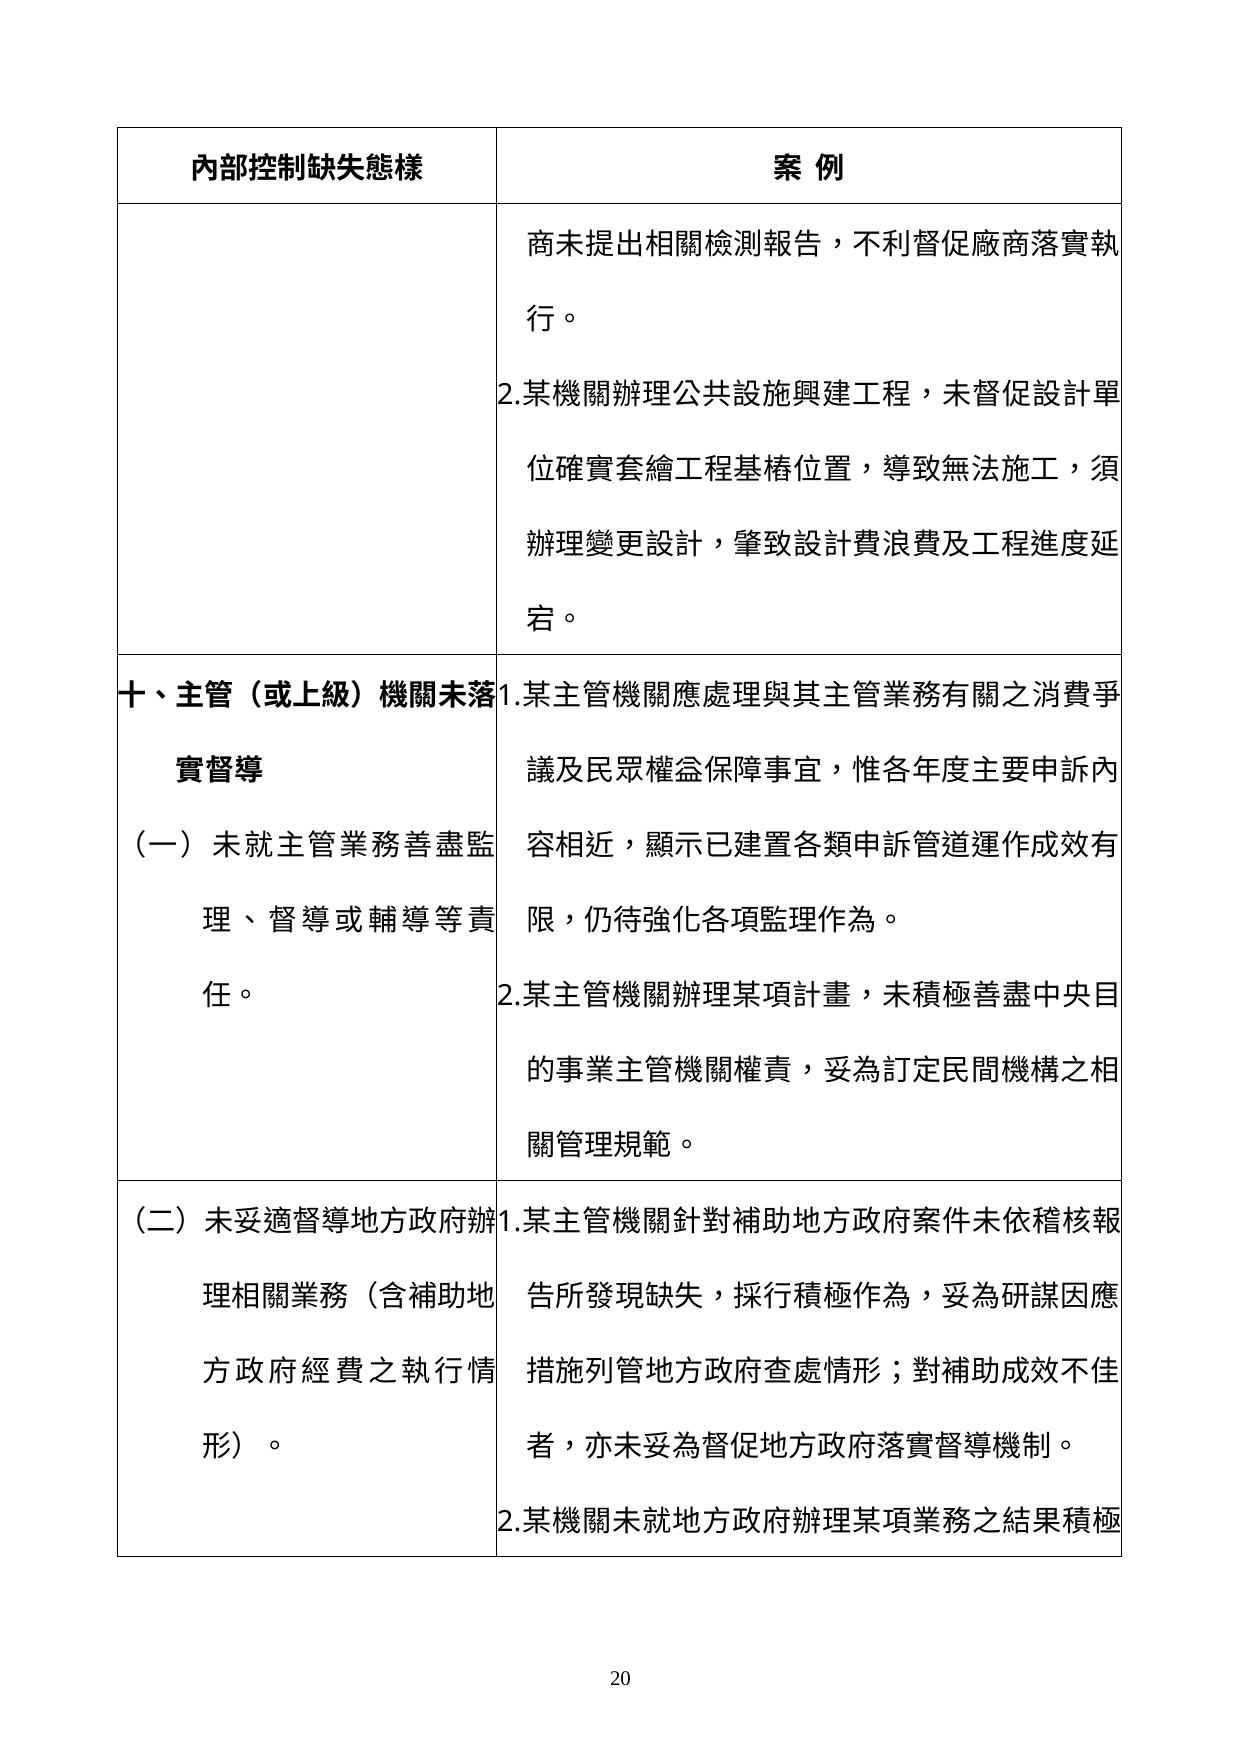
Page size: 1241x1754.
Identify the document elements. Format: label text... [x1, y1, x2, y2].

table_header 案 例 [497, 128, 1121, 203]
table_cell （二）未妥適督導地方政府辦理相關業務（含補助地方政府經費之執行情形）。 [118, 1181, 496, 1556]
table_cell 商未提出相關檢測報告，不利督促廠商落實執行。 2.某機關辦理公共設施興建工程，未督促設計單位確實套繪工程基樁位置，導致無法施工，須辦理變更設計，肇致設計費浪費及工程進度延宕。 [497, 204, 1121, 654]
table_cell 1.某主管機關針對補助地方政府案件未依稽核報告所發現缺失，採行積極作為，妥為研謀因應措施列管地方政府查處情形；對補助成效不佳者，亦未妥為督促地方政府落實督導機制。 2.某機關未就地方政府辦理某項業務之結果積極 [497, 1181, 1121, 1556]
table_cell 十、主管（或上級）機關未落實督導 （一）未就主管業務善盡監理、督導或輔導等責任。 [118, 655, 496, 1180]
table_cell [118, 204, 496, 654]
table_cell 1.某主管機關應處理與其主管業務有關之消費爭議及民眾權益保障事宜，惟各年度主要申訴內容相近，顯示已建置各類申訴管道運作成效有限，仍待強化各項監理作為。 2.某主管機關辦理某項計畫，未積極善盡中央目的事業主管機關權責，妥為訂定民間機構之相關管理規範。 [497, 655, 1121, 1180]
table_header 內部控制缺失態樣 [118, 128, 496, 203]
